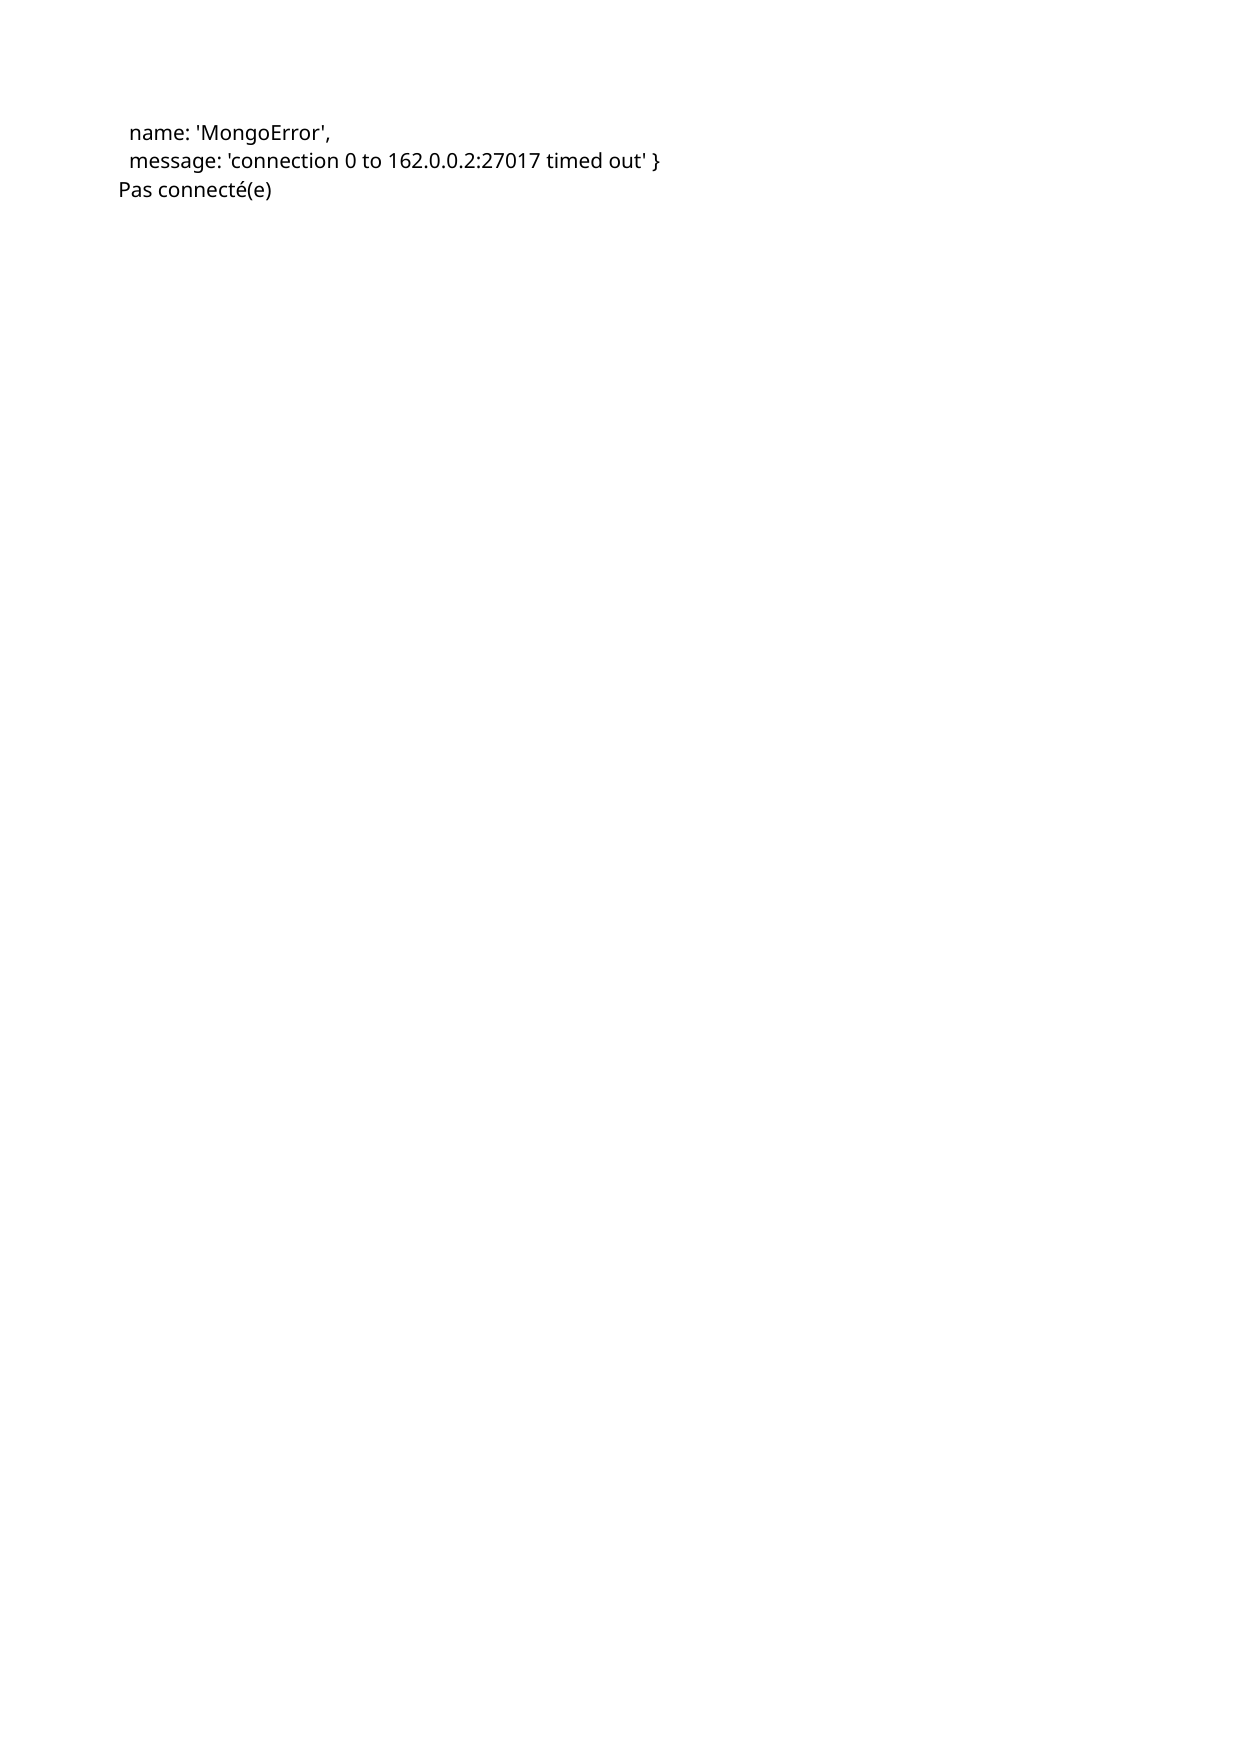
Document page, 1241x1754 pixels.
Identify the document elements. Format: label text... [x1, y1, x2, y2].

text message: 'connection 0 to 162.0.0.2:27017 timed out' } [118, 147, 1122, 175]
text Pas connecté(e) [118, 175, 1122, 203]
text name: 'MongoError', [118, 118, 1122, 147]
